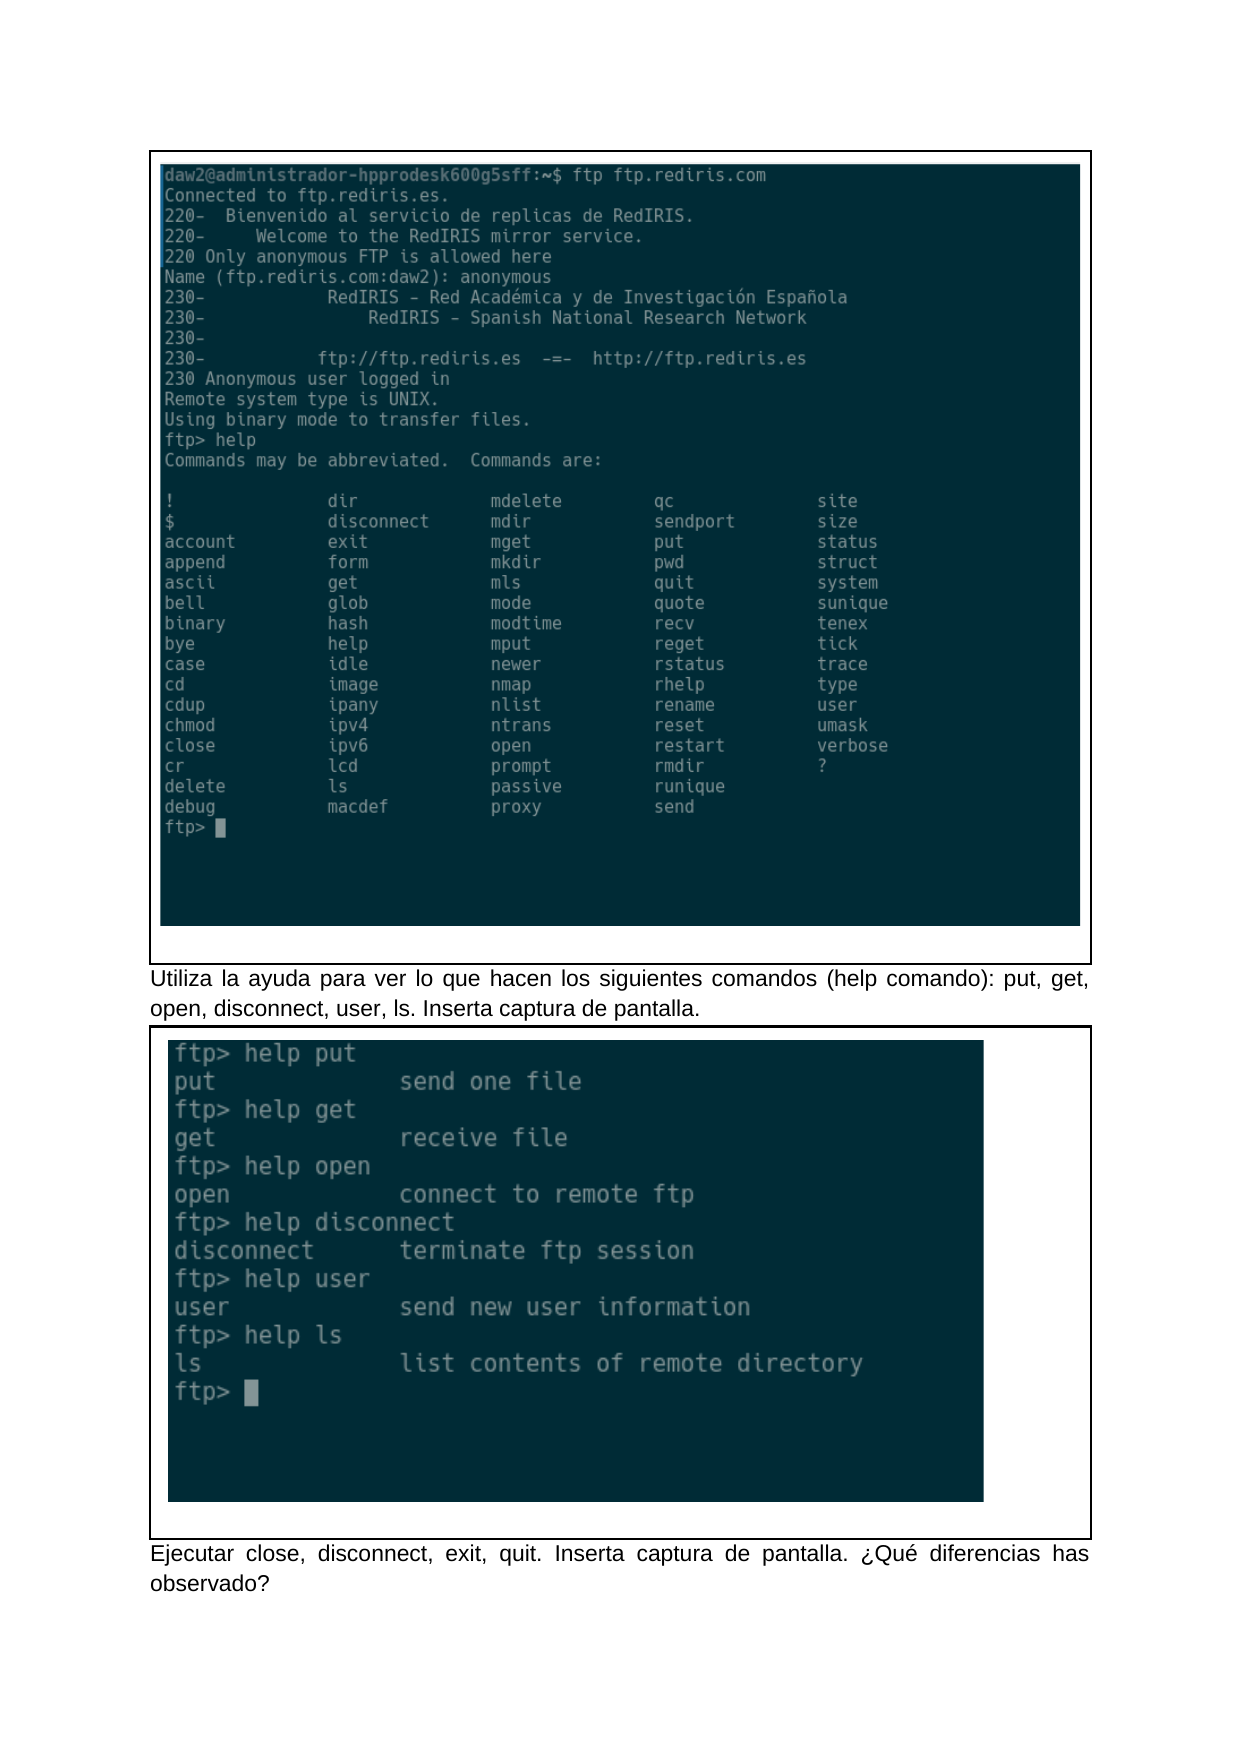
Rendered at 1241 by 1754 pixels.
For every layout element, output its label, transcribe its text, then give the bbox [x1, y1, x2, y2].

picture [278, 416, 284, 429]
picture [687, 759, 692, 772]
picture [528, 1302, 538, 1315]
picture [204, 1302, 215, 1315]
picture [197, 742, 204, 751]
picture [871, 555, 876, 568]
picture [345, 1043, 355, 1061]
picture [819, 701, 826, 710]
picture [380, 375, 387, 386]
picture [192, 1241, 200, 1259]
picture [513, 617, 520, 629]
picture [586, 311, 591, 323]
picture [712, 1302, 721, 1315]
picture [503, 171, 509, 181]
picture [190, 1269, 200, 1287]
picture [523, 599, 530, 609]
picture [429, 1076, 439, 1090]
picture [246, 1269, 257, 1287]
picture [655, 579, 662, 591]
picture [401, 457, 408, 466]
picture [329, 538, 336, 547]
picture [768, 355, 774, 364]
picture [238, 270, 244, 283]
picture [570, 1189, 608, 1202]
picture [737, 171, 744, 178]
picture [166, 540, 173, 547]
picture [176, 351, 183, 364]
picture [657, 171, 662, 181]
picture [275, 1043, 284, 1061]
table_header [151, 152, 1090, 963]
picture [505, 576, 509, 588]
picture [491, 559, 500, 568]
picture [190, 1325, 200, 1343]
picture [360, 416, 367, 425]
picture [530, 1128, 538, 1146]
picture [504, 803, 509, 812]
picture [176, 1076, 186, 1094]
picture [401, 1241, 411, 1259]
picture [401, 1353, 411, 1371]
picture [411, 454, 417, 466]
picture [463, 355, 469, 364]
picture [390, 270, 397, 283]
picture [268, 253, 275, 262]
picture [542, 620, 560, 629]
picture [768, 1358, 777, 1371]
picture [859, 579, 878, 588]
picture [345, 1217, 355, 1230]
picture [392, 457, 397, 466]
picture [176, 273, 183, 283]
picture [390, 290, 397, 303]
picture [839, 599, 845, 608]
picture [431, 355, 438, 362]
picture [328, 803, 346, 812]
picture [411, 518, 418, 527]
picture [431, 171, 438, 181]
picture [594, 352, 601, 364]
picture [574, 233, 581, 240]
picture [360, 800, 367, 812]
picture [727, 515, 733, 527]
picture [492, 701, 499, 710]
picture [260, 1245, 271, 1259]
picture [442, 229, 448, 242]
picture [350, 413, 356, 425]
picture [190, 1302, 200, 1315]
picture [485, 1302, 511, 1315]
picture [612, 1245, 623, 1259]
picture [329, 416, 336, 425]
picture [329, 172, 337, 181]
picture [462, 209, 469, 221]
picture [360, 535, 366, 547]
picture [524, 494, 530, 507]
picture [176, 1132, 186, 1151]
picture [360, 168, 367, 181]
picture [415, 1302, 426, 1315]
picture [513, 742, 520, 751]
picture [457, 1189, 468, 1202]
picture [217, 1273, 230, 1285]
picture [186, 192, 193, 201]
picture [331, 722, 336, 731]
picture [524, 209, 529, 221]
picture [431, 1245, 439, 1259]
picture [227, 453, 234, 466]
picture [176, 1353, 186, 1371]
picture [533, 698, 539, 710]
picture [360, 290, 366, 303]
picture [839, 1358, 847, 1371]
picture [360, 518, 367, 527]
picture [657, 701, 662, 710]
picture [543, 212, 550, 221]
picture [543, 294, 550, 303]
picture [208, 620, 214, 629]
picture [217, 1217, 230, 1229]
picture [209, 579, 214, 588]
picture [345, 1161, 356, 1174]
picture [275, 1100, 284, 1118]
picture [360, 660, 367, 670]
picture [697, 718, 703, 731]
picture [625, 168, 631, 181]
picture [186, 559, 193, 571]
picture [166, 779, 173, 792]
picture [390, 233, 397, 242]
picture [392, 189, 397, 201]
picture [625, 355, 632, 367]
picture [228, 535, 234, 547]
picture [278, 457, 285, 469]
picture [542, 1358, 552, 1371]
picture [197, 192, 204, 201]
picture [666, 351, 672, 364]
picture [443, 250, 448, 262]
picture [340, 172, 346, 181]
picture [268, 168, 275, 181]
picture [471, 1076, 482, 1090]
picture [288, 253, 295, 262]
picture [411, 253, 418, 262]
picture [513, 250, 520, 262]
picture [657, 762, 662, 771]
picture [542, 1302, 552, 1315]
picture [626, 1189, 637, 1202]
picture [688, 294, 693, 303]
picture [248, 273, 255, 286]
picture [462, 253, 489, 262]
picture [472, 229, 478, 236]
picture [331, 739, 336, 751]
picture [655, 314, 663, 323]
picture [503, 783, 509, 792]
picture [392, 416, 397, 425]
picture [317, 1104, 327, 1122]
picture [676, 657, 682, 670]
picture [808, 290, 815, 303]
picture [376, 290, 387, 303]
picture [859, 538, 866, 547]
picture [839, 620, 846, 629]
picture [503, 515, 509, 527]
picture [340, 229, 346, 242]
picture [492, 783, 499, 795]
picture [666, 579, 673, 588]
picture [471, 1189, 481, 1202]
picture [186, 273, 204, 283]
picture [485, 1076, 496, 1090]
picture [830, 637, 835, 649]
picture [432, 413, 437, 425]
picture [819, 579, 825, 588]
picture [415, 1076, 426, 1090]
picture [839, 518, 846, 527]
picture [217, 620, 224, 632]
picture [360, 718, 367, 730]
picture [331, 555, 336, 568]
picture [594, 212, 601, 221]
picture [513, 596, 520, 609]
picture [503, 416, 510, 425]
picture [331, 1048, 341, 1061]
picture [492, 250, 499, 262]
picture [585, 169, 591, 181]
picture [795, 1358, 805, 1371]
picture [300, 209, 305, 221]
picture [288, 270, 295, 283]
picture [360, 596, 367, 609]
picture [217, 1104, 230, 1116]
picture [686, 355, 693, 367]
picture [260, 1048, 271, 1061]
picture [431, 311, 438, 323]
picture [299, 188, 305, 201]
picture [666, 599, 673, 609]
picture [198, 576, 203, 588]
picture [431, 290, 438, 303]
picture [204, 1128, 214, 1146]
picture [819, 657, 825, 670]
picture [381, 192, 387, 201]
picture [176, 1381, 186, 1400]
picture [534, 253, 540, 262]
picture [717, 296, 723, 303]
picture [849, 497, 856, 507]
picture [642, 1358, 650, 1371]
picture [340, 253, 346, 262]
picture [360, 640, 367, 653]
picture [351, 559, 356, 568]
picture [207, 718, 214, 731]
picture [176, 1189, 186, 1202]
picture [248, 416, 255, 425]
picture [176, 192, 183, 201]
picture [819, 294, 826, 303]
picture [265, 457, 275, 466]
picture [554, 212, 560, 221]
picture [206, 168, 245, 183]
picture [370, 518, 377, 527]
picture [421, 270, 428, 276]
picture [421, 233, 428, 240]
picture [400, 168, 429, 181]
picture [431, 229, 438, 242]
picture [433, 372, 438, 384]
picture [288, 235, 295, 242]
picture [492, 803, 499, 815]
picture [696, 742, 703, 751]
picture [360, 250, 387, 262]
picture [491, 538, 500, 547]
picture [217, 1386, 230, 1398]
picture [696, 294, 703, 306]
picture [640, 1245, 650, 1259]
picture [421, 215, 428, 221]
picture [839, 494, 846, 507]
picture [574, 311, 580, 323]
picture [482, 294, 489, 303]
picture [339, 620, 346, 629]
picture [166, 559, 173, 568]
picture [492, 742, 499, 751]
picture [390, 311, 397, 323]
picture [829, 579, 836, 592]
picture [176, 677, 183, 690]
picture [472, 273, 479, 282]
picture [176, 660, 183, 670]
picture [453, 250, 458, 262]
picture [330, 779, 336, 792]
picture [823, 1358, 833, 1371]
picture [525, 559, 530, 568]
picture [849, 518, 856, 527]
picture [197, 168, 204, 181]
picture [503, 620, 509, 629]
picture [443, 1132, 454, 1146]
picture [197, 620, 204, 629]
picture [535, 783, 540, 792]
picture [514, 722, 520, 731]
picture [370, 803, 377, 812]
picture [535, 620, 540, 629]
text Ejecutar close, disconnect, exit, quit. Inserta captura de pantalla. ¿Qué diferencias has observado? [150, 1540, 1090, 1597]
picture [706, 661, 713, 670]
picture [176, 803, 183, 812]
picture [556, 1353, 566, 1371]
picture [688, 168, 693, 181]
picture [556, 1071, 566, 1090]
picture [657, 783, 662, 792]
picture [491, 640, 500, 649]
picture [269, 393, 274, 405]
picture [849, 660, 856, 670]
picture [472, 311, 479, 323]
picture [176, 599, 183, 609]
picture [190, 1382, 200, 1400]
picture [176, 457, 183, 466]
picture [350, 209, 356, 221]
picture [747, 314, 754, 323]
picture [836, 722, 846, 731]
picture [504, 718, 509, 731]
picture [166, 235, 173, 242]
picture [299, 256, 304, 266]
picture [402, 1132, 411, 1146]
picture [415, 1245, 426, 1259]
picture [606, 233, 611, 242]
picture [533, 273, 540, 283]
picture [809, 1353, 819, 1371]
picture [237, 375, 244, 384]
picture [499, 1358, 510, 1371]
picture [186, 351, 193, 364]
picture [625, 290, 632, 303]
picture [186, 538, 193, 545]
picture [176, 559, 183, 571]
picture [232, 1245, 242, 1259]
picture [402, 250, 407, 262]
picture [668, 1245, 679, 1259]
picture [482, 355, 489, 364]
picture [309, 457, 316, 466]
picture [534, 660, 540, 669]
picture [310, 273, 316, 283]
picture [166, 765, 173, 772]
picture [513, 294, 530, 303]
picture [341, 192, 346, 201]
picture [332, 1212, 341, 1231]
picture [431, 192, 438, 201]
picture [197, 803, 204, 812]
picture [453, 352, 458, 364]
picture [598, 1358, 608, 1371]
picture [706, 518, 713, 527]
picture [553, 356, 561, 362]
picture [257, 457, 265, 466]
picture [499, 1076, 511, 1090]
picture [472, 214, 479, 221]
picture [666, 518, 673, 527]
picture [370, 290, 377, 303]
picture [207, 803, 214, 816]
picture [535, 294, 540, 303]
picture [228, 189, 234, 201]
picture [186, 457, 214, 466]
picture [482, 273, 489, 283]
picture [176, 1100, 186, 1118]
picture [387, 1217, 397, 1230]
picture [615, 314, 622, 323]
picture [217, 192, 224, 201]
picture [178, 739, 183, 751]
picture [289, 168, 295, 181]
picture [220, 1302, 228, 1315]
picture [350, 291, 357, 303]
picture [392, 212, 397, 221]
picture [710, 1358, 722, 1371]
picture [329, 579, 336, 592]
picture [316, 253, 326, 262]
picture [166, 660, 173, 667]
picture [491, 620, 500, 629]
picture [682, 1189, 693, 1207]
picture [269, 273, 275, 282]
picture [166, 296, 173, 303]
picture [300, 270, 305, 283]
picture [372, 189, 377, 201]
picture [329, 457, 336, 466]
picture [441, 352, 448, 364]
picture [310, 392, 315, 405]
picture [472, 236, 479, 242]
picture [553, 497, 561, 507]
picture [429, 1302, 439, 1315]
picture [360, 616, 367, 629]
picture [166, 515, 173, 529]
picture [176, 1043, 186, 1061]
picture [491, 497, 500, 507]
picture [207, 742, 214, 751]
picture [166, 413, 173, 425]
picture [441, 212, 448, 221]
picture [759, 352, 764, 364]
picture [594, 233, 601, 242]
picture [513, 355, 520, 364]
picture [820, 722, 836, 731]
picture [482, 314, 489, 327]
picture [513, 762, 540, 775]
picture [676, 620, 683, 629]
picture [492, 660, 499, 670]
picture [278, 172, 285, 181]
picture [443, 1212, 453, 1230]
picture [512, 660, 530, 670]
picture [360, 741, 367, 751]
picture [373, 1217, 383, 1230]
picture [350, 453, 357, 466]
picture [839, 681, 846, 693]
table_header [151, 1028, 1090, 1538]
picture [443, 1353, 453, 1371]
picture [319, 413, 326, 425]
picture [513, 803, 520, 812]
picture [472, 453, 479, 463]
picture [523, 742, 530, 751]
picture [317, 1161, 327, 1174]
picture [248, 168, 255, 181]
picture [350, 803, 356, 812]
picture [188, 413, 193, 425]
picture [204, 1189, 215, 1202]
picture [839, 294, 846, 303]
picture [665, 759, 683, 771]
picture [217, 1330, 230, 1342]
picture [186, 250, 193, 262]
picture [429, 1189, 439, 1202]
picture [513, 212, 520, 225]
picture [341, 375, 346, 384]
picture [177, 762, 183, 771]
picture [401, 375, 408, 384]
picture [523, 253, 530, 262]
picture [514, 1353, 524, 1371]
picture [229, 250, 234, 262]
picture [360, 189, 367, 201]
picture [362, 396, 367, 405]
picture [278, 253, 285, 262]
picture [696, 599, 703, 609]
picture [190, 1043, 200, 1061]
picture [319, 396, 326, 408]
picture [697, 1297, 707, 1315]
picture [503, 273, 510, 286]
picture [176, 538, 183, 547]
picture [645, 311, 653, 323]
picture [696, 681, 703, 693]
picture [370, 457, 377, 464]
picture [339, 454, 347, 466]
picture [380, 518, 387, 527]
picture [686, 596, 692, 609]
picture [206, 250, 224, 262]
picture [554, 294, 560, 303]
picture [421, 394, 429, 405]
picture [686, 515, 693, 527]
picture [666, 209, 672, 221]
picture [441, 375, 448, 384]
picture [688, 783, 693, 792]
picture [494, 413, 499, 425]
picture [471, 1133, 482, 1146]
picture [657, 722, 662, 731]
picture [176, 171, 195, 181]
picture [870, 599, 877, 609]
picture [553, 783, 560, 792]
picture [443, 1297, 453, 1315]
picture [275, 1325, 285, 1343]
picture [491, 599, 500, 608]
picture [612, 1302, 622, 1315]
picture [176, 290, 183, 303]
picture [415, 1132, 426, 1146]
picture [166, 453, 173, 463]
picture [176, 1302, 186, 1315]
picture [320, 351, 325, 364]
picture [415, 1189, 425, 1202]
picture [257, 229, 275, 242]
picture [176, 1212, 186, 1230]
picture [303, 1241, 312, 1259]
picture [471, 1302, 482, 1315]
picture [246, 1212, 257, 1230]
picture [625, 214, 632, 221]
picture [339, 294, 346, 303]
picture [288, 1273, 299, 1292]
picture [186, 722, 194, 731]
picture [217, 457, 224, 466]
picture [412, 209, 417, 221]
picture [288, 1104, 299, 1122]
picture [543, 783, 550, 792]
picture [186, 231, 193, 240]
picture [708, 742, 713, 751]
picture [503, 742, 510, 754]
picture [190, 1358, 200, 1371]
picture [217, 538, 224, 547]
picture [166, 209, 173, 215]
picture [503, 290, 509, 303]
picture [452, 290, 459, 303]
picture [351, 497, 356, 507]
picture [317, 1048, 327, 1066]
picture [513, 579, 520, 588]
picture [360, 273, 378, 283]
picture [767, 314, 785, 323]
picture [575, 457, 581, 466]
picture [381, 351, 386, 364]
picture [523, 457, 530, 466]
picture [459, 1128, 467, 1146]
picture [359, 1161, 369, 1174]
picture [676, 352, 682, 364]
picture [217, 1161, 230, 1172]
picture [370, 311, 378, 323]
picture [329, 637, 336, 649]
picture [339, 657, 346, 670]
picture [390, 392, 397, 405]
picture [260, 1330, 271, 1343]
picture [371, 230, 376, 242]
picture [350, 576, 356, 588]
picture [329, 375, 336, 384]
picture [717, 739, 723, 751]
picture [839, 703, 846, 710]
picture [176, 209, 183, 221]
picture [514, 698, 519, 710]
picture [166, 372, 173, 378]
picture [544, 759, 550, 772]
picture [309, 375, 316, 384]
picture [686, 640, 693, 649]
picture [645, 294, 652, 303]
picture [646, 209, 652, 221]
picture [686, 314, 693, 323]
picture [208, 392, 213, 405]
picture [677, 291, 682, 303]
picture [246, 1100, 257, 1118]
picture [528, 1071, 538, 1089]
picture [605, 352, 611, 364]
picture [534, 559, 540, 568]
picture [654, 1358, 693, 1371]
picture [656, 1241, 664, 1259]
picture [186, 331, 193, 344]
picture [676, 535, 682, 547]
picture [880, 742, 887, 751]
picture [186, 372, 193, 384]
picture [492, 722, 499, 731]
picture [227, 413, 235, 425]
picture [381, 413, 386, 425]
picture [706, 294, 713, 303]
picture [492, 168, 499, 181]
picture [503, 314, 509, 323]
picture [697, 314, 703, 323]
picture [615, 209, 622, 221]
picture [190, 1132, 201, 1146]
picture [260, 1104, 271, 1118]
picture [411, 311, 427, 323]
picture [166, 742, 173, 751]
picture [166, 616, 173, 629]
picture [758, 311, 764, 323]
picture [819, 637, 825, 649]
picture [350, 518, 356, 527]
picture [265, 377, 275, 384]
picture [186, 436, 193, 449]
picture [390, 518, 397, 527]
picture [176, 433, 183, 446]
picture [513, 640, 520, 649]
picture [204, 1071, 214, 1090]
picture [401, 355, 408, 367]
picture [798, 311, 805, 323]
picture [533, 453, 540, 466]
picture [503, 538, 509, 551]
picture [186, 742, 193, 751]
picture [594, 314, 601, 323]
picture [167, 820, 173, 832]
picture [331, 677, 336, 690]
picture [485, 1132, 496, 1146]
picture [178, 620, 183, 629]
picture [391, 352, 397, 364]
picture [217, 433, 224, 445]
text Utiliza la ayuda para ver lo que hacen los siguientes comandos (help comando): put, get, open, disconnect, user, ls. Inserta captura de pantalla. [150, 965, 1090, 1021]
picture [351, 637, 356, 649]
picture [640, 1302, 650, 1315]
picture [331, 1161, 341, 1179]
picture [258, 416, 265, 425]
picture [176, 396, 194, 405]
picture [246, 1043, 257, 1061]
picture [166, 331, 173, 344]
picture [556, 1241, 566, 1259]
picture [850, 576, 855, 588]
picture [849, 559, 856, 568]
picture [359, 1217, 369, 1230]
picture [666, 171, 673, 181]
picture [411, 229, 419, 242]
picture [748, 355, 754, 364]
picture [687, 620, 693, 629]
picture [584, 457, 591, 464]
picture [676, 599, 683, 609]
picture [411, 416, 418, 425]
picture [696, 1353, 707, 1371]
picture [528, 1358, 539, 1371]
picture [207, 538, 214, 547]
picture [598, 1245, 608, 1259]
picture [676, 742, 683, 751]
picture [278, 212, 285, 221]
picture [340, 596, 346, 609]
picture [187, 596, 193, 609]
picture [207, 559, 214, 568]
picture [370, 172, 388, 184]
picture [850, 535, 855, 547]
picture [166, 579, 173, 588]
picture [697, 762, 703, 771]
picture [626, 1297, 636, 1315]
picture [727, 352, 734, 364]
picture [351, 535, 356, 547]
picture [218, 1189, 228, 1202]
picture [239, 209, 244, 221]
picture [258, 172, 265, 181]
picture [503, 555, 508, 568]
picture [208, 780, 213, 792]
picture [666, 701, 673, 710]
picture [462, 168, 469, 181]
picture [544, 233, 550, 242]
picture [380, 229, 387, 242]
picture [880, 599, 887, 609]
picture [513, 497, 520, 507]
picture [238, 433, 244, 446]
picture [655, 538, 662, 551]
picture [503, 698, 509, 710]
picture [429, 1358, 439, 1371]
picture [706, 783, 713, 792]
picture [533, 722, 540, 731]
picture [635, 171, 642, 184]
picture [166, 188, 173, 201]
picture [258, 253, 265, 262]
picture [789, 314, 795, 323]
picture [186, 290, 193, 303]
picture [544, 494, 550, 507]
picture [829, 535, 835, 547]
picture [278, 192, 285, 201]
picture [626, 1245, 636, 1259]
picture [839, 579, 846, 588]
picture [217, 783, 224, 790]
picture [584, 209, 591, 221]
picture [197, 783, 204, 792]
picture [523, 535, 529, 547]
picture [218, 1245, 228, 1259]
picture [176, 1269, 186, 1287]
picture [485, 1245, 496, 1259]
picture [523, 722, 530, 731]
picture [370, 377, 377, 384]
picture [554, 168, 560, 184]
picture [166, 681, 173, 690]
picture [839, 540, 846, 547]
picture [657, 742, 662, 751]
picture [533, 311, 540, 323]
picture [401, 1189, 411, 1202]
picture [339, 701, 346, 714]
picture [676, 701, 682, 710]
picture [197, 660, 204, 670]
picture [524, 233, 530, 242]
picture [186, 701, 193, 710]
picture [401, 392, 408, 405]
picture [859, 559, 866, 568]
picture [615, 168, 621, 181]
picture [329, 396, 336, 408]
picture [849, 637, 856, 649]
picture [317, 1273, 327, 1287]
picture [635, 294, 642, 303]
picture [491, 233, 500, 242]
picture [331, 1104, 341, 1118]
picture [275, 1269, 284, 1287]
picture [339, 640, 347, 649]
picture [350, 599, 357, 609]
picture [160, 162, 1080, 266]
picture [729, 294, 734, 303]
picture [381, 457, 387, 466]
picture [830, 681, 836, 693]
picture [299, 171, 306, 181]
picture [471, 1358, 481, 1371]
picture [339, 722, 346, 734]
picture [840, 742, 846, 751]
picture [612, 1353, 622, 1371]
picture [227, 375, 234, 384]
picture [570, 1076, 581, 1090]
picture [682, 1245, 693, 1259]
picture [329, 290, 336, 303]
picture [429, 1217, 439, 1230]
picture [166, 392, 173, 405]
picture [361, 457, 367, 466]
picture [697, 171, 703, 180]
picture [186, 823, 193, 836]
picture [431, 253, 438, 262]
picture [665, 555, 683, 568]
picture [299, 453, 306, 466]
picture [340, 540, 346, 547]
picture [523, 168, 530, 181]
picture [176, 718, 183, 731]
picture [657, 620, 662, 629]
picture [492, 681, 499, 690]
picture [687, 739, 692, 751]
picture [502, 681, 520, 690]
picture [329, 616, 336, 629]
picture [331, 698, 336, 710]
picture [339, 396, 346, 405]
picture [859, 660, 866, 670]
picture [570, 1245, 580, 1263]
picture [657, 660, 662, 670]
picture [571, 1302, 580, 1315]
picture [717, 355, 724, 364]
picture [535, 209, 540, 221]
picture [341, 515, 346, 527]
picture [697, 657, 703, 670]
picture [655, 497, 662, 510]
picture [666, 783, 673, 792]
picture [411, 372, 418, 384]
picture [459, 1241, 467, 1259]
picture [657, 681, 662, 690]
picture [304, 253, 316, 262]
picture [849, 620, 856, 627]
picture [319, 192, 326, 204]
picture [288, 1245, 299, 1259]
picture [513, 416, 520, 425]
picture [615, 235, 621, 242]
picture [708, 171, 713, 181]
picture [656, 1302, 693, 1315]
picture [491, 518, 500, 527]
picture [433, 209, 438, 221]
picture [260, 1273, 271, 1287]
picture [739, 1302, 749, 1315]
picture [390, 375, 397, 388]
picture [204, 1217, 214, 1235]
picture [319, 214, 326, 221]
picture [668, 1184, 678, 1202]
picture [657, 640, 662, 649]
picture [176, 698, 183, 710]
picture [503, 599, 509, 609]
picture [422, 515, 427, 527]
picture [350, 701, 357, 710]
picture [431, 453, 438, 466]
picture [870, 742, 876, 751]
picture [768, 290, 775, 303]
picture [274, 1245, 285, 1259]
picture [655, 559, 662, 571]
picture [197, 701, 204, 714]
picture [739, 1353, 749, 1371]
picture [666, 677, 673, 690]
picture [248, 436, 255, 449]
picture [350, 722, 355, 731]
picture [564, 314, 571, 323]
picture [217, 1048, 230, 1060]
picture [524, 518, 530, 527]
picture [278, 375, 285, 384]
picture [443, 1189, 453, 1202]
picture [543, 253, 550, 262]
picture [492, 314, 499, 323]
picture [666, 722, 673, 729]
picture [747, 294, 754, 303]
picture [849, 739, 866, 751]
picture [453, 416, 458, 425]
picture [442, 1245, 455, 1259]
picture [696, 783, 703, 795]
picture [197, 722, 204, 731]
picture [320, 270, 326, 283]
picture [421, 457, 428, 464]
picture [275, 1156, 285, 1174]
picture [329, 514, 336, 527]
picture [626, 311, 631, 323]
picture [246, 1325, 257, 1343]
picture [401, 1217, 411, 1230]
picture [859, 718, 865, 731]
picture [269, 416, 275, 425]
picture [380, 314, 387, 323]
picture [708, 355, 713, 364]
picture [604, 294, 611, 303]
picture [485, 1358, 496, 1371]
picture [248, 212, 255, 221]
picture [329, 253, 336, 262]
picture [666, 620, 673, 629]
picture [176, 372, 183, 384]
picture [288, 1330, 299, 1348]
picture [557, 1189, 566, 1202]
picture [484, 413, 489, 425]
picture [350, 681, 357, 690]
picture [524, 617, 529, 629]
picture [166, 637, 173, 649]
picture [666, 803, 673, 812]
picture [339, 212, 346, 221]
picture [338, 681, 347, 690]
picture [190, 1100, 200, 1118]
picture [533, 806, 539, 816]
picture [359, 559, 367, 568]
picture [288, 212, 295, 221]
picture [421, 192, 428, 201]
picture [533, 497, 540, 507]
picture [520, 273, 530, 283]
picture [190, 1076, 200, 1090]
picture [830, 555, 835, 568]
picture [381, 800, 386, 812]
picture [666, 538, 673, 547]
picture [228, 270, 234, 282]
picture [204, 1048, 214, 1066]
picture [676, 209, 683, 221]
picture [176, 1325, 186, 1343]
picture [339, 742, 346, 754]
picture [350, 759, 357, 772]
picture [472, 168, 489, 184]
picture [523, 637, 529, 649]
picture [278, 273, 285, 283]
picture [176, 1241, 186, 1259]
picture [655, 209, 663, 221]
picture [492, 273, 498, 282]
picture [166, 596, 173, 609]
picture [594, 290, 601, 303]
picture [166, 704, 173, 710]
picture [260, 1217, 271, 1230]
picture [666, 742, 673, 751]
picture [585, 233, 591, 242]
picture [401, 311, 407, 323]
picture [851, 1358, 862, 1376]
picture [186, 209, 193, 221]
picture [217, 396, 224, 403]
picture [574, 294, 581, 306]
picture [176, 1156, 186, 1174]
picture [819, 616, 825, 629]
picture [556, 1132, 566, 1146]
picture [275, 1212, 284, 1230]
picture [370, 681, 377, 690]
picture [345, 1273, 355, 1287]
picture [350, 233, 357, 242]
picture [176, 250, 183, 256]
picture [190, 1156, 200, 1174]
picture [258, 212, 265, 221]
picture [482, 457, 520, 466]
picture [542, 1128, 552, 1146]
picture [186, 800, 194, 812]
picture [401, 518, 408, 527]
picture [186, 311, 193, 323]
picture [737, 311, 744, 323]
picture [849, 681, 856, 690]
picture [739, 352, 744, 364]
picture [330, 352, 335, 364]
picture [207, 416, 214, 429]
picture [391, 172, 397, 181]
picture [317, 1325, 327, 1343]
picture [471, 290, 480, 303]
picture [246, 1156, 257, 1174]
picture [260, 1161, 271, 1174]
picture [166, 722, 173, 728]
picture [206, 372, 223, 384]
picture [717, 783, 724, 792]
picture [788, 355, 795, 364]
picture [288, 1048, 299, 1066]
picture [512, 273, 520, 282]
picture [441, 168, 448, 181]
picture [747, 171, 765, 181]
picture [819, 518, 825, 527]
picture [309, 209, 316, 221]
picture [655, 294, 662, 303]
picture [227, 209, 235, 221]
picture [473, 413, 478, 425]
picture [503, 660, 510, 670]
picture [216, 819, 225, 837]
picture [542, 1240, 552, 1259]
picture [839, 640, 846, 649]
picture [204, 1386, 214, 1404]
picture [329, 599, 336, 612]
picture [177, 331, 183, 344]
picture [686, 660, 693, 670]
picture [655, 599, 662, 612]
picture [570, 1358, 580, 1371]
picture [166, 433, 173, 445]
picture [339, 579, 346, 588]
picture [737, 294, 744, 303]
picture [345, 1100, 355, 1118]
picture [514, 1128, 524, 1146]
picture [840, 559, 846, 568]
picture [676, 681, 683, 690]
picture [269, 189, 274, 201]
picture [204, 1161, 214, 1179]
picture [676, 803, 682, 812]
picture [523, 803, 530, 809]
picture [288, 1217, 299, 1235]
picture [316, 233, 326, 242]
picture [248, 375, 265, 388]
picture [239, 413, 244, 425]
picture [246, 1245, 257, 1259]
picture [829, 620, 836, 629]
picture [177, 416, 183, 425]
picture [492, 762, 499, 775]
picture [781, 1358, 792, 1371]
picture [600, 1302, 608, 1315]
picture [513, 1245, 524, 1259]
picture [308, 168, 326, 181]
picture [491, 579, 500, 588]
picture [190, 1189, 201, 1207]
picture [443, 1071, 453, 1090]
picture [421, 416, 428, 425]
picture [415, 1217, 426, 1230]
picture [504, 762, 509, 771]
picture [513, 168, 520, 181]
picture [474, 355, 479, 364]
picture [799, 355, 805, 364]
picture [513, 555, 520, 568]
picture [330, 759, 335, 772]
picture [717, 311, 724, 323]
picture [360, 701, 367, 710]
picture [197, 596, 203, 609]
picture [528, 1189, 538, 1202]
picture [860, 620, 866, 627]
picture [696, 518, 703, 530]
picture [514, 518, 519, 527]
picture [422, 355, 428, 364]
picture [411, 392, 418, 405]
picture [543, 1071, 552, 1090]
picture [485, 1184, 495, 1202]
picture [471, 1245, 482, 1259]
picture [339, 355, 346, 367]
picture [331, 1273, 341, 1287]
picture [227, 436, 234, 446]
picture [401, 1302, 411, 1315]
picture [331, 1330, 341, 1343]
picture [341, 494, 346, 507]
picture [197, 559, 204, 566]
picture [177, 820, 183, 833]
picture [503, 640, 510, 653]
picture [350, 657, 356, 670]
picture [176, 640, 182, 653]
picture [237, 192, 244, 201]
picture [859, 599, 866, 612]
picture [441, 416, 448, 425]
picture [339, 559, 346, 568]
picture [197, 416, 204, 425]
picture [819, 678, 825, 690]
picture [686, 800, 693, 812]
picture [687, 576, 692, 588]
picture [360, 1273, 369, 1287]
picture [554, 311, 561, 323]
picture [309, 189, 315, 201]
picture [350, 192, 357, 201]
picture [186, 640, 194, 649]
picture [452, 168, 459, 181]
picture [503, 494, 509, 507]
picture [176, 311, 183, 323]
picture [676, 783, 683, 792]
picture [718, 518, 724, 527]
picture [278, 396, 296, 405]
picture [533, 233, 540, 242]
picture [204, 1245, 214, 1259]
picture [204, 1330, 214, 1348]
picture [401, 273, 418, 283]
picture [401, 416, 408, 425]
picture [830, 660, 835, 670]
picture [686, 701, 714, 710]
picture [625, 233, 632, 240]
picture [635, 209, 642, 221]
picture [204, 1273, 214, 1292]
picture [316, 1212, 327, 1230]
picture [361, 372, 366, 384]
picture [514, 1184, 524, 1202]
picture [656, 518, 662, 527]
picture [204, 1104, 214, 1122]
picture [197, 538, 204, 547]
picture [245, 1380, 258, 1406]
picture [441, 294, 448, 303]
picture [429, 1132, 439, 1146]
picture [612, 1184, 622, 1202]
picture [514, 311, 519, 323]
picture [697, 637, 702, 649]
picture [176, 783, 183, 792]
picture [676, 518, 683, 527]
picture [686, 722, 693, 731]
picture [166, 800, 173, 812]
picture [417, 1353, 425, 1371]
picture [788, 294, 795, 306]
picture [850, 701, 856, 710]
picture [676, 640, 683, 653]
picture [851, 596, 856, 609]
picture [186, 620, 193, 629]
picture [166, 357, 173, 364]
picture [725, 1302, 735, 1315]
picture [298, 416, 316, 425]
picture [360, 681, 367, 693]
picture [197, 396, 204, 405]
picture [666, 640, 673, 649]
picture [676, 316, 683, 323]
picture [401, 1076, 411, 1090]
picture [839, 660, 846, 670]
picture [503, 212, 510, 221]
picture [248, 189, 255, 201]
picture [288, 1161, 299, 1179]
picture [829, 742, 836, 751]
picture [523, 681, 530, 693]
picture [339, 762, 346, 772]
picture [829, 599, 836, 609]
picture [190, 1212, 200, 1230]
picture [299, 233, 316, 242]
picture [370, 705, 376, 714]
picture [564, 457, 571, 466]
picture [678, 579, 683, 588]
picture [493, 212, 499, 221]
picture [594, 171, 601, 184]
picture [452, 229, 468, 242]
picture [513, 538, 520, 547]
picture [166, 270, 173, 283]
picture [331, 660, 336, 670]
picture [605, 314, 611, 323]
picture [676, 168, 683, 181]
picture [503, 355, 510, 364]
picture [217, 555, 224, 568]
picture [462, 273, 469, 283]
picture [615, 352, 621, 364]
picture [492, 294, 499, 303]
picture [654, 1184, 664, 1202]
picture [514, 233, 520, 242]
picture [830, 494, 836, 507]
picture [207, 192, 214, 201]
picture [798, 294, 805, 303]
picture [556, 1302, 567, 1315]
picture [402, 212, 408, 221]
picture [248, 399, 253, 408]
picture [380, 212, 387, 221]
picture [575, 168, 580, 181]
picture [754, 1353, 763, 1371]
picture [500, 1241, 509, 1259]
picture [238, 256, 243, 266]
picture [177, 579, 183, 588]
picture [329, 494, 336, 507]
picture [687, 677, 693, 690]
